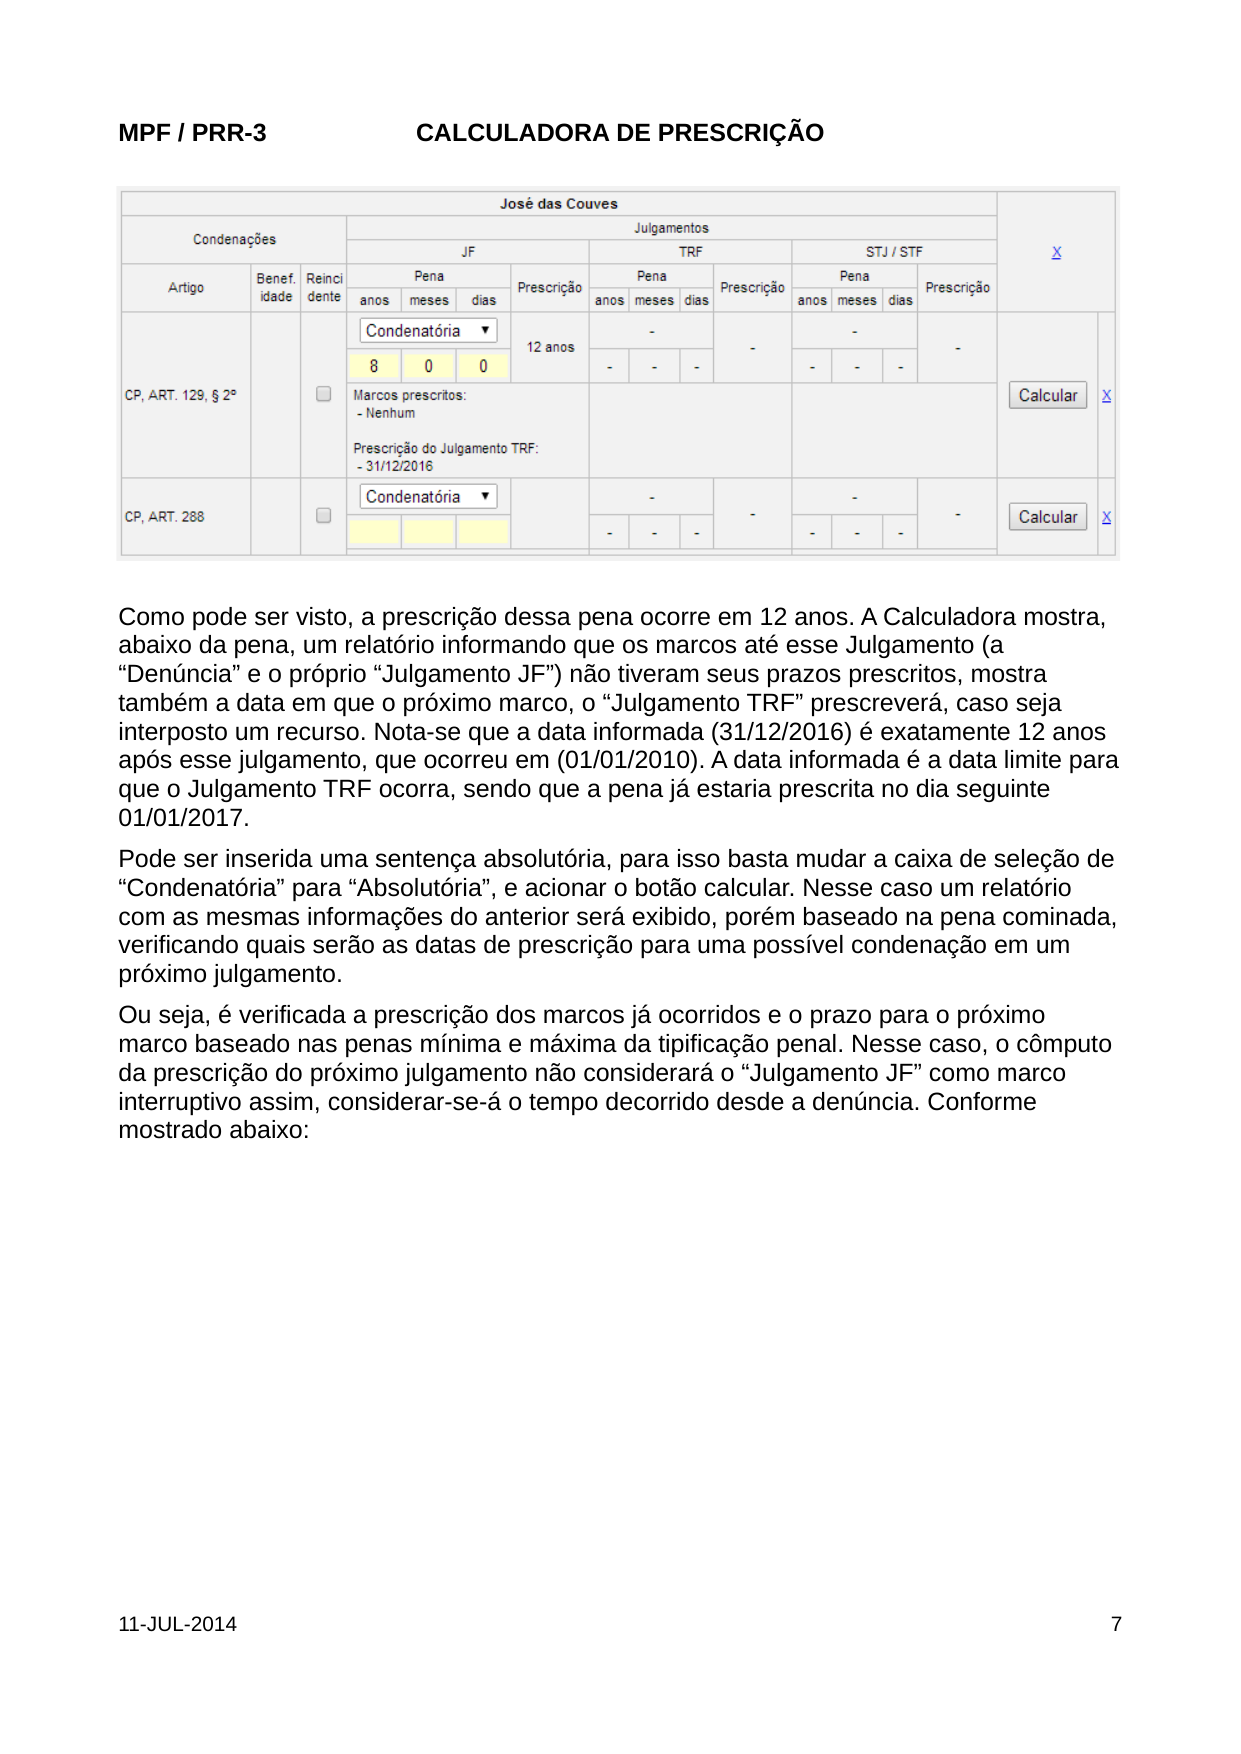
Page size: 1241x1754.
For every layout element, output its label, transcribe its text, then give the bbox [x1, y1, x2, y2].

text Pode ser inserida uma sentença absolutória, para isso basta mudar a caixa de seleção de “Condenatória” para “Absolutória”, e acionar o botão calcular. Nesse caso um relatório com as mesmas informações do anterior será exibido, porém baseado na pena cominada, verificando quais serão as datas de prescrição para uma possível condenação em um próximo julgamento. [118, 844, 1122, 988]
text Ou seja, é verificada a prescrição dos marcos já ocorridos e o prazo para o próximo marco baseado nas penas mínima e máxima da tipificação penal. Nesse caso, o cômputo da prescrição do próximo julgamento não considerará o “Julgamento JF” como marco interruptivo assim, considerar-se-á o tempo decorrido desde a denúncia. Conforme mostrado abaixo: [118, 1000, 1122, 1144]
text Como pode ser visto, a prescrição dessa pena ocorre em 12 anos. A Calculadora mostra, abaixo da pena, um relatório informando que os marcos até esse Julgamento (a “Denúncia” e o próprio “Julgamento JF”) não tiveram seus prazos prescritos, mostra também a data em que o próximo marco, o “Julgamento TRF” prescreverá, caso seja interposto um recurso. Nota-se que a data informada (31/12/2016) é exatamente 12 anos após esse julgamento, que ocorreu em (01/01/2010). A data informada é a data limite para que o Julgamento TRF ocorra, sendo que a pena já estaria prescrita no dia seguinte 01/01/2017. [118, 602, 1122, 832]
picture [116, 186, 1121, 561]
